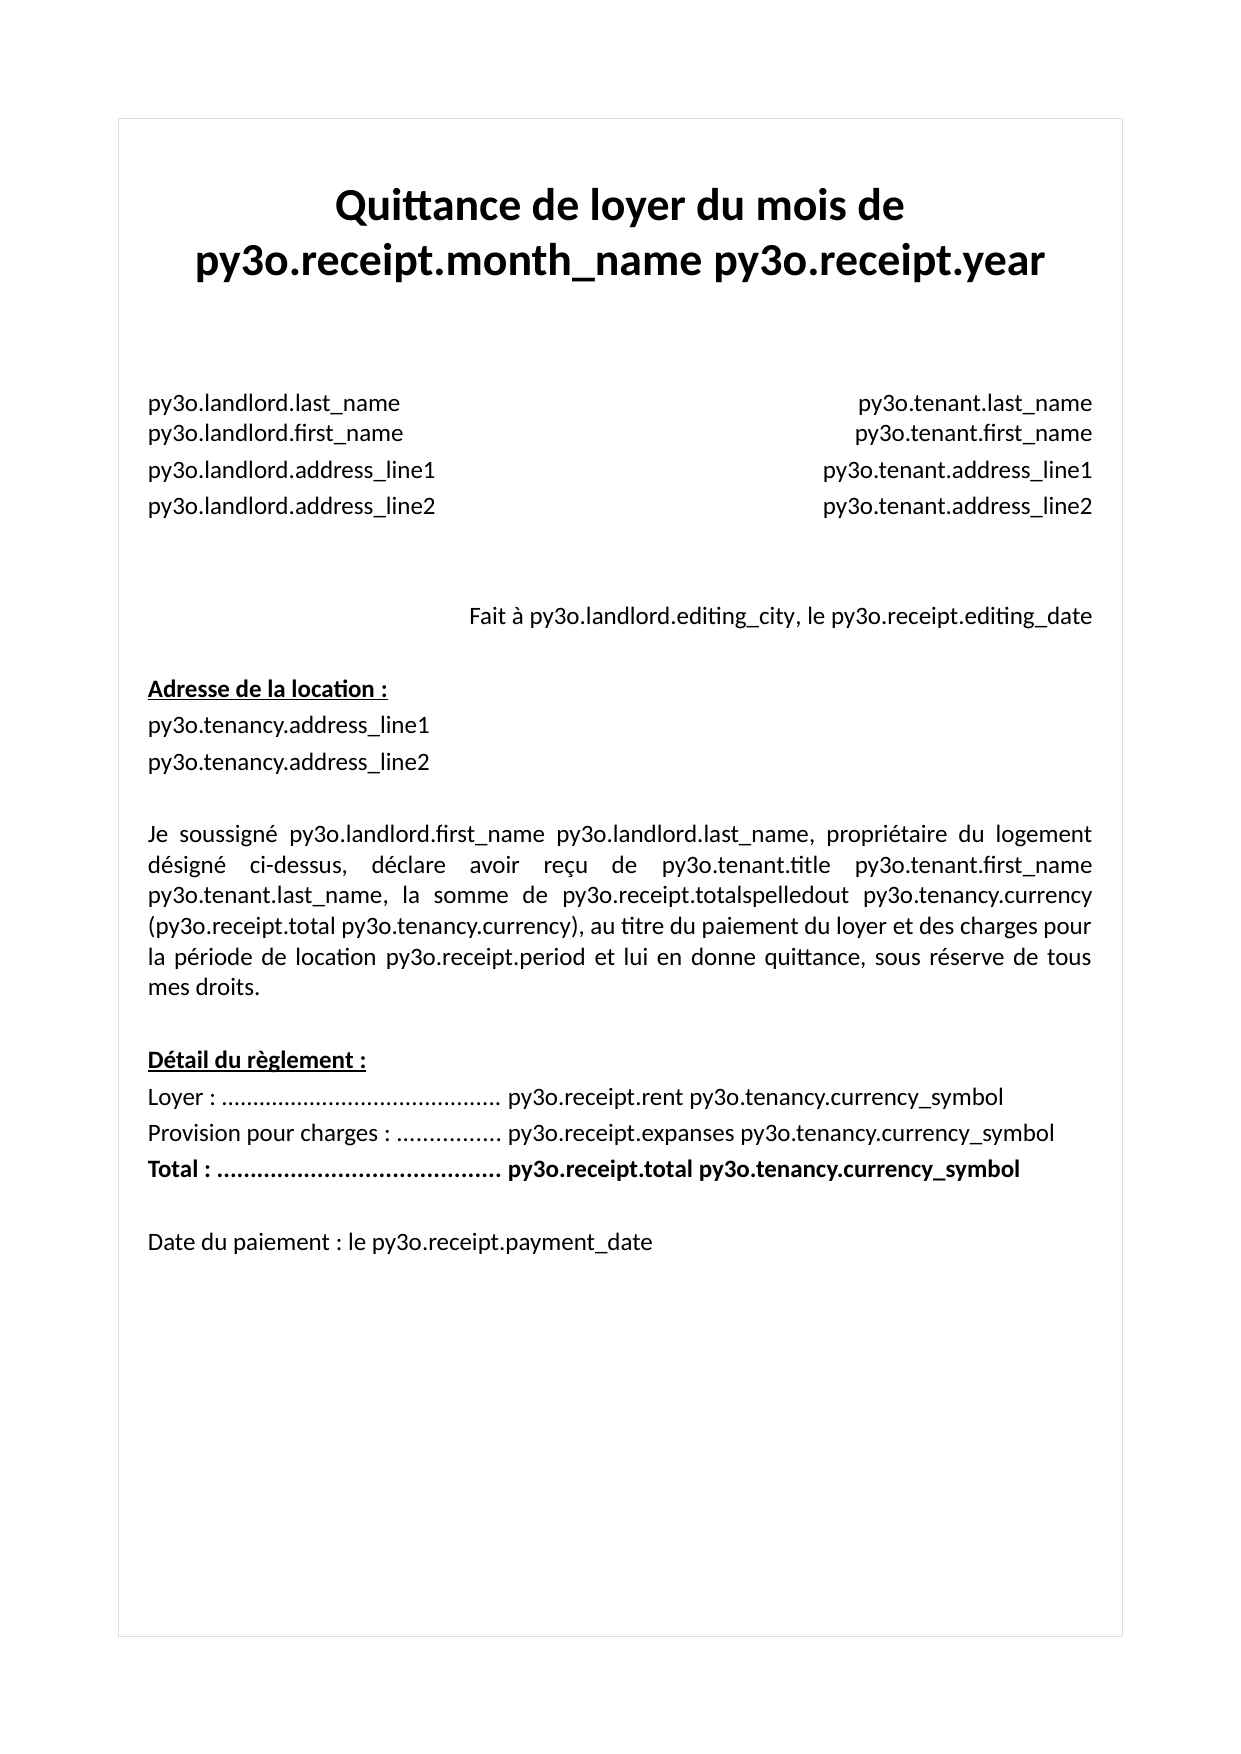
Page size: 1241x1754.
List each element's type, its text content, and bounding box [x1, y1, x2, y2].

text Total : py3o.receipt.total py3o.tenancy.currency_symbol [148, 1153, 1092, 1184]
text Détail du règlement : [148, 1044, 1092, 1075]
text Je soussigné py3o.landlord.first_name py3o.landlord.last_name, propriétaire du logement désigné ci-dessus, déclare avoir reçu de py3o.tenant.title py3o.tenant.first_name py3o.tenant.last_name, la somme de py3o.receipt.totalspelledout py3o.tenancy.currency (py3o.receipt.total py3o.tenancy.currency), au titre du paiement du loyer et des charges pour la période de location py3o.receipt.period et lui en donne quittance, sous réserve de tous mes droits. [148, 819, 1092, 1002]
text Fait à py3o.landlord.editing_city, le py3o.receipt.editing_date [148, 600, 1092, 630]
text py3o.tenant.address_line2 [635, 491, 1092, 521]
text py3o.tenancy.address_line2 [148, 746, 1092, 776]
text py3o.tenancy.address_line1 [148, 709, 1092, 740]
text py3o.landlord.address_line1 [148, 454, 605, 484]
text py3o.tenant.address_line1 [635, 454, 1092, 484]
text Adresse de la location : [148, 673, 1092, 703]
text py3o.tenant.last_name py3o.tenant.first_name [635, 387, 1092, 448]
text Provision pour charges : py3o.receipt.expanses py3o.tenancy.currency_symbol [148, 1117, 1092, 1148]
text Loyer : py3o.receipt.rent py3o.tenancy.currency_symbol [148, 1081, 1092, 1111]
text Date du paiement : le py3o.receipt.payment_date [148, 1226, 1092, 1257]
text py3o.landlord.address_line2 [148, 491, 605, 521]
title Quittance de loyer du mois de py3o.receipt.month_name py3o.receipt.year [148, 172, 1092, 290]
text py3o.landlord.last_name py3o.landlord.first_name [148, 387, 605, 448]
